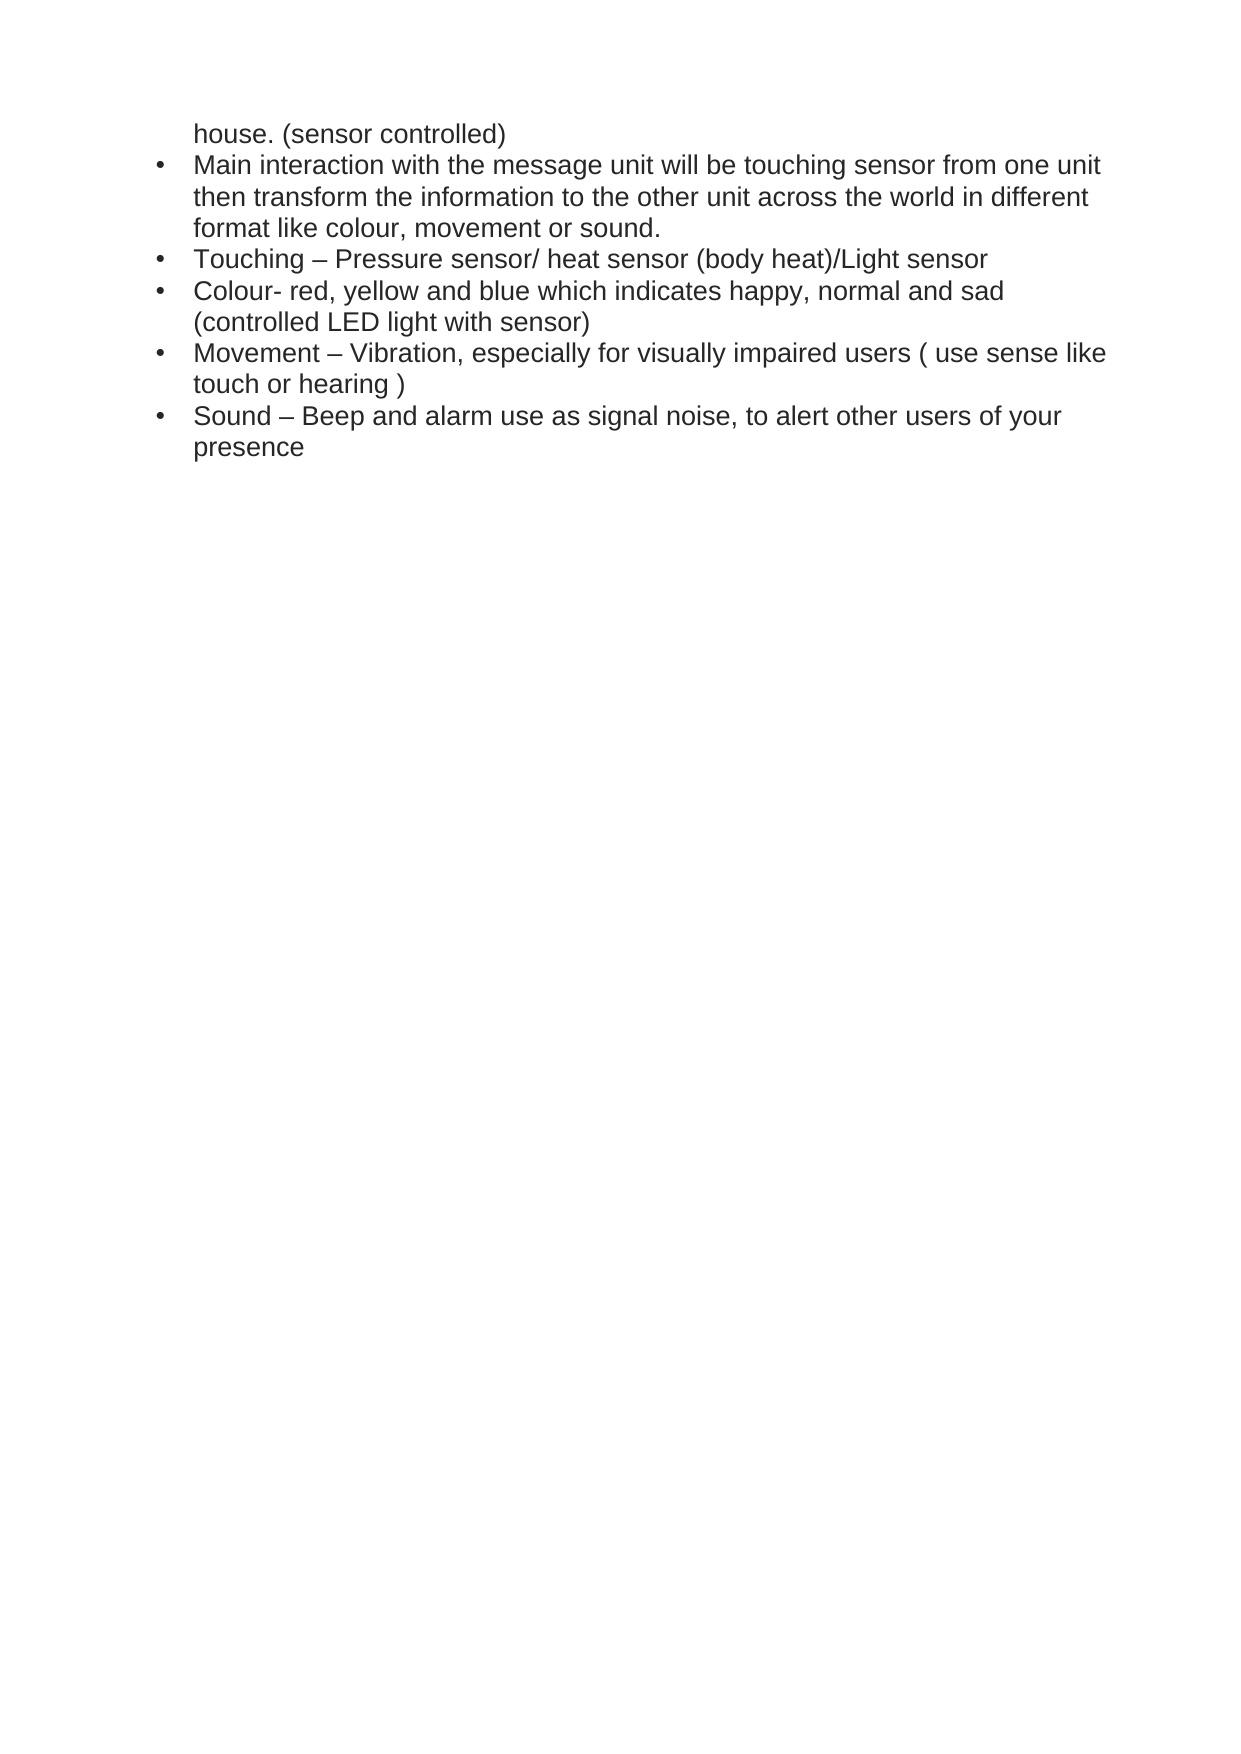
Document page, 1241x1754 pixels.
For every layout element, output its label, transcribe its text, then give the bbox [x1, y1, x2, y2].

list Colour- red, yellow and blue which indicates happy, normal and sad (controlled LED light with sensor) [156, 274, 1122, 337]
list Movement – Vibration, especially for visually impaired users ( use sense like touch or hearing ) [156, 337, 1122, 400]
list Main interaction with the message unit will be touching sensor from one unit then transform the information to the other unit across the world in different format like colour, movement or sound. [156, 149, 1122, 243]
list Sound – Beep and alarm use as signal noise, to alert other users of your presence [156, 400, 1122, 462]
list Touching – Pressure sensor/ heat sensor (body heat)/Light sensor [156, 243, 1122, 274]
list house. (sensor controlled) [156, 118, 1122, 149]
